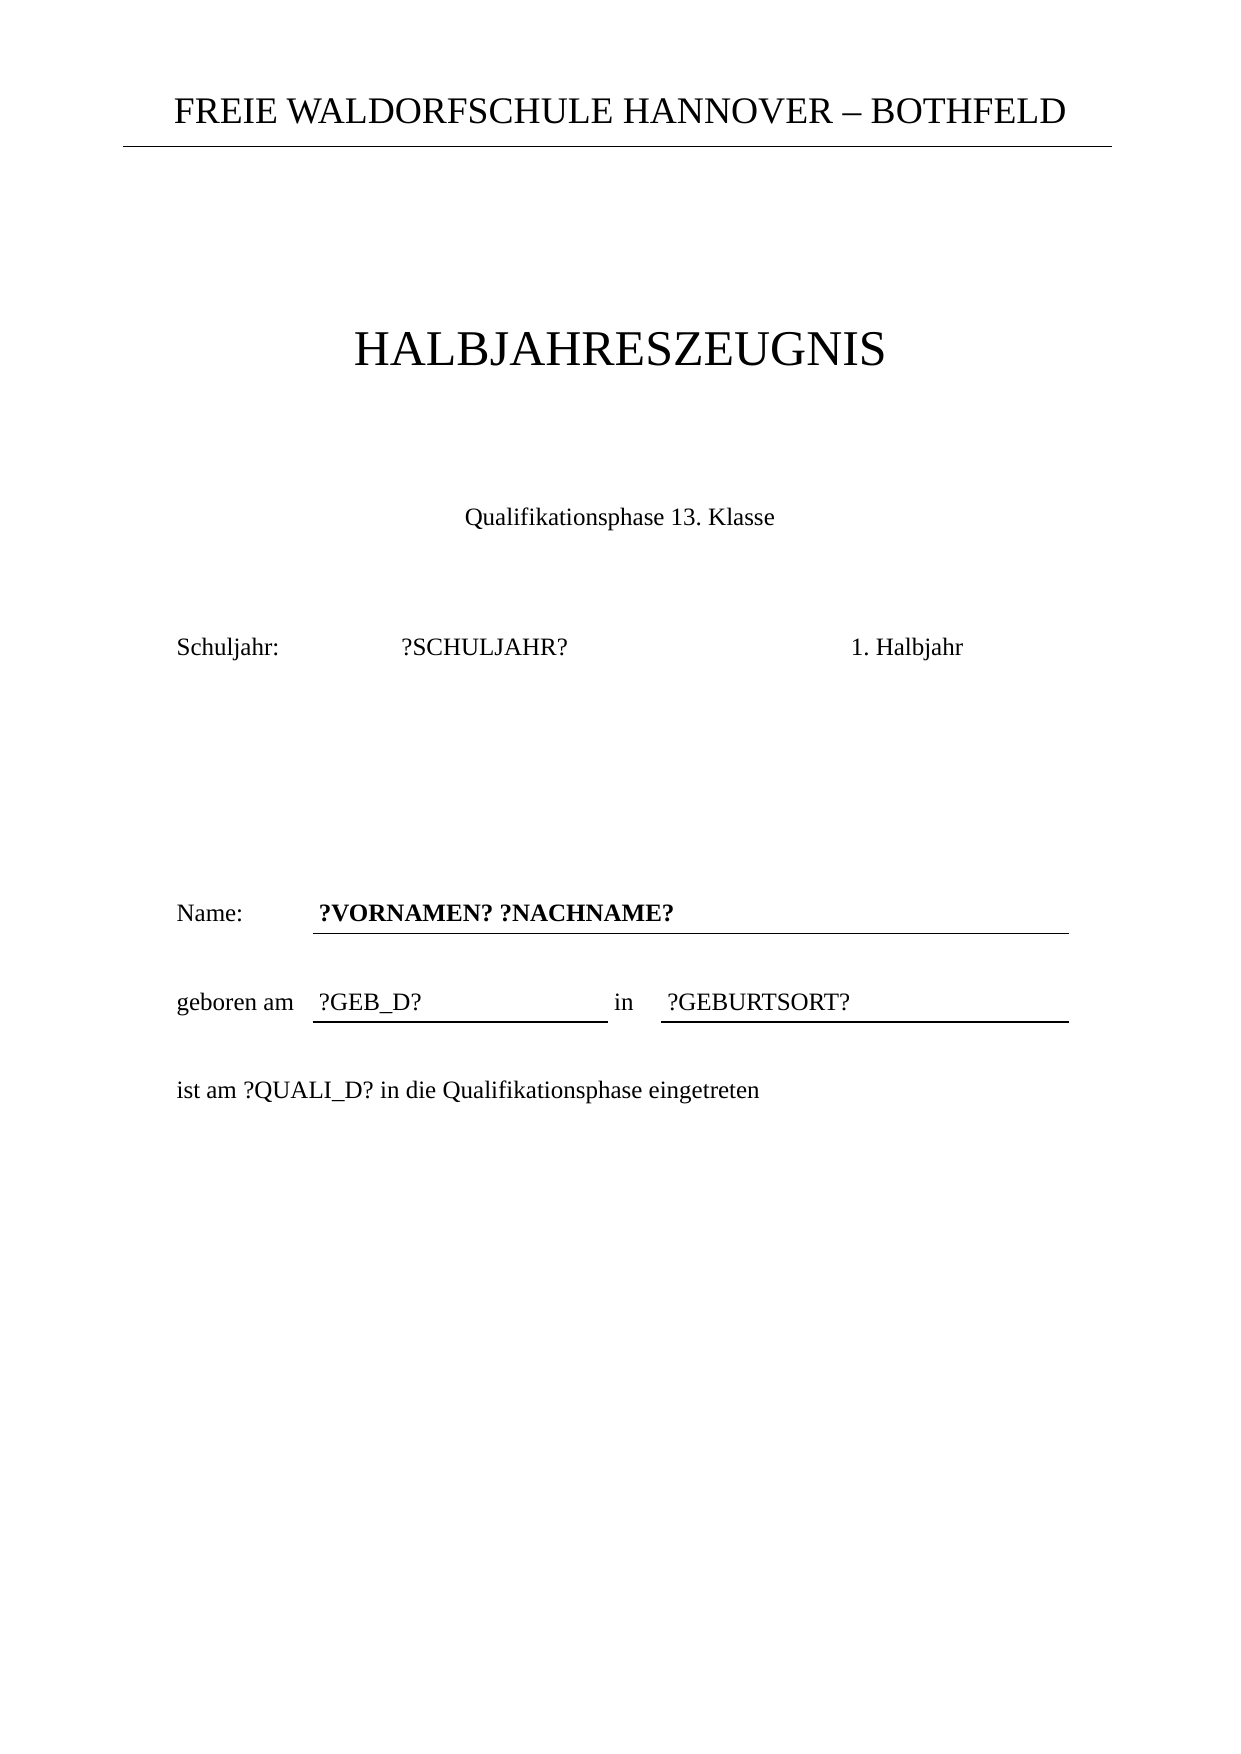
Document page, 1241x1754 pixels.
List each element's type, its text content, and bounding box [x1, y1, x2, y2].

table_cell in [608, 934, 661, 1021]
table_cell ?GEB_D? [313, 934, 608, 1021]
table_cell [171, 537, 1069, 602]
table_cell geboren am [171, 933, 313, 1021]
table_cell 1. Halbjahr [845, 602, 1069, 667]
table_header Qualifikationsphase 13. Klasse [171, 472, 1069, 537]
subtitle HALBJAHRESZEUGNIS [118, 319, 1122, 377]
table_header ?VORNAMEN? ?NACHNAME? [313, 868, 1069, 933]
table_cell [620, 602, 844, 667]
table_cell ist am ?QUALI_D? in die Qualifikationsphase eingetreten [171, 1021, 1069, 1110]
table_cell ?GEBURTSORT? [661, 934, 1069, 1021]
text FREIE WALDORFSCHULE HANNOVER – BOTHFELD [118, 88, 1122, 132]
table_cell Schuljahr: [171, 602, 395, 667]
table_header Name: [171, 868, 313, 933]
table_cell ?SCHULJAHR? [395, 602, 620, 667]
